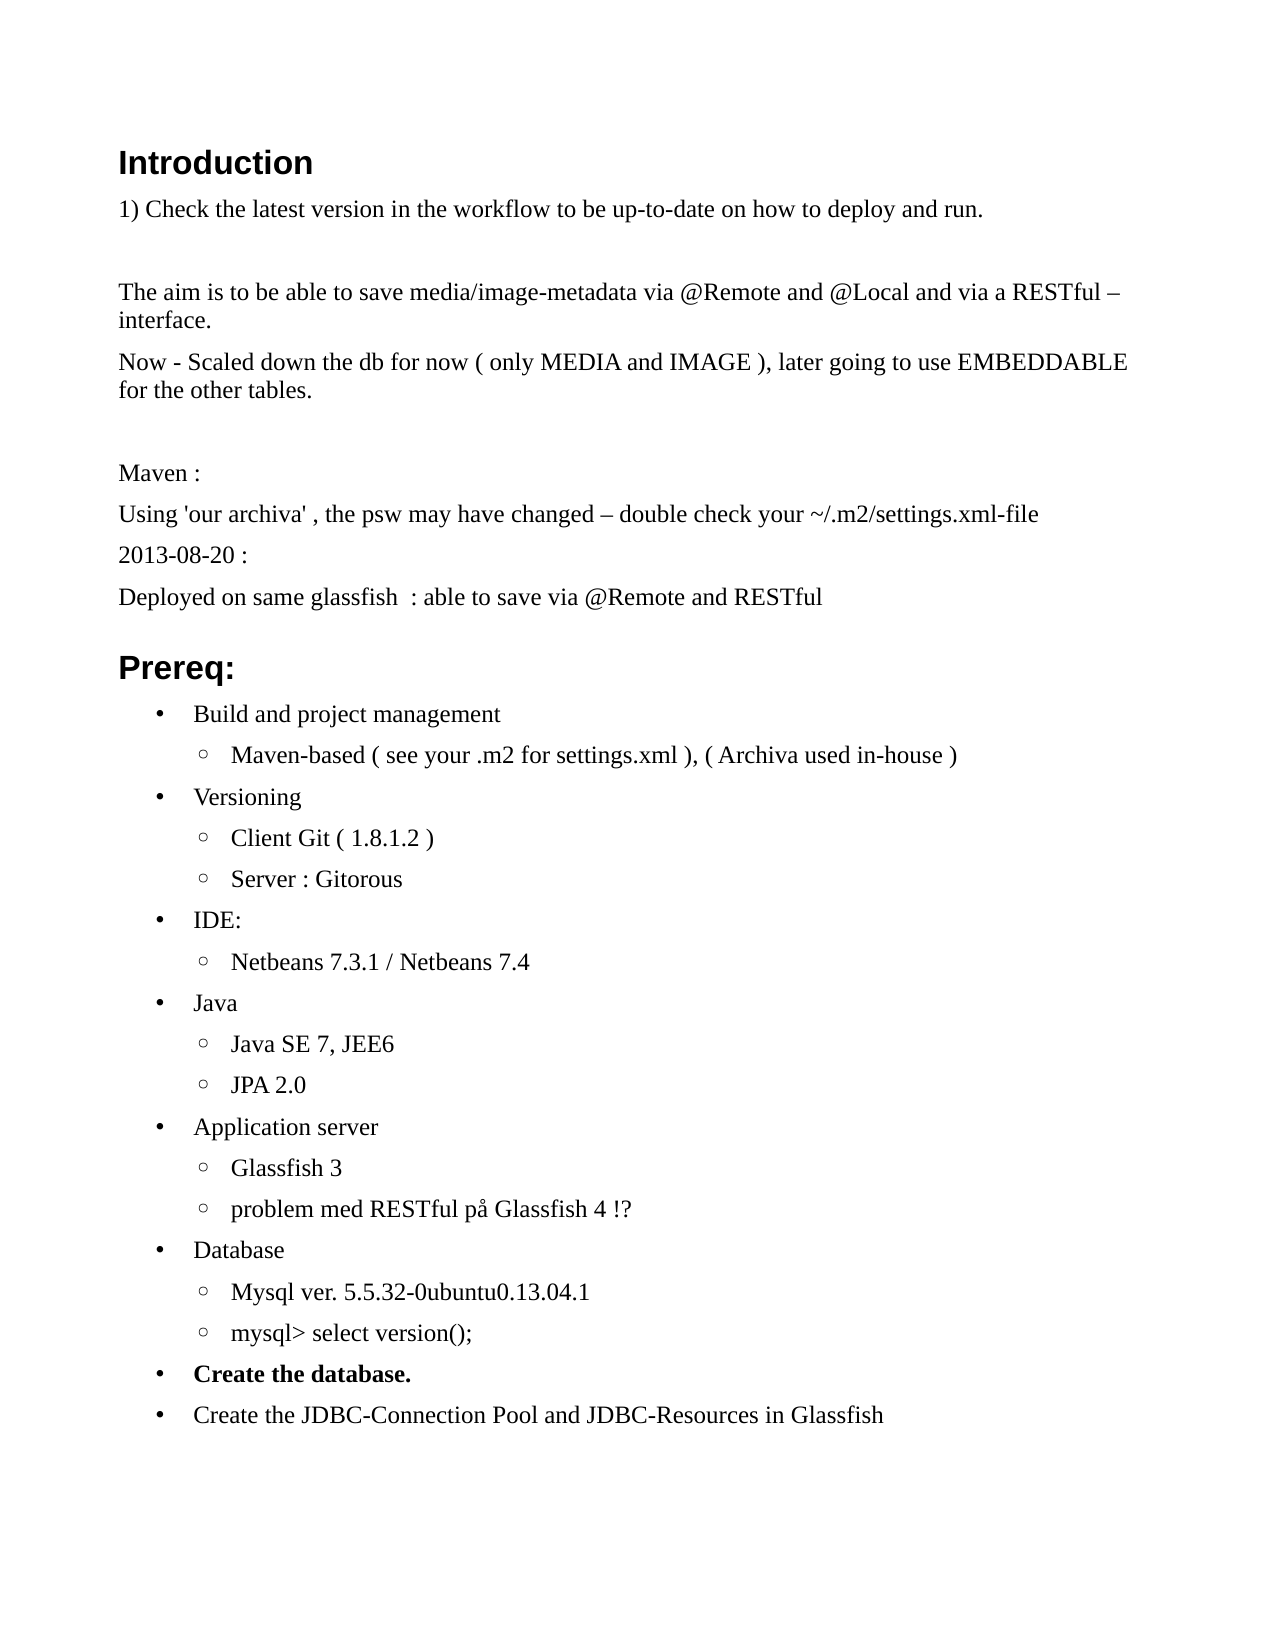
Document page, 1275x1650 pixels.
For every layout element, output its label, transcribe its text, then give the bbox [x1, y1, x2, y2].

list Java [156, 988, 1157, 1017]
list Database [156, 1235, 1157, 1264]
list Application server [156, 1112, 1157, 1140]
list Glassfish 3 [193, 1153, 1157, 1182]
list Client Git ( 1.8.1.2 ) [193, 823, 1157, 852]
list Create the database. [156, 1359, 1157, 1388]
list Java SE 7, JEE6 [193, 1029, 1157, 1058]
list Create the JDBC-Connection Pool and JDBC-Resources in Glassfish [156, 1400, 1157, 1429]
list Maven-based ( see your .m2 for settings.xml ), ( Archiva used in-house ) [193, 740, 1157, 769]
text Maven : [118, 458, 1157, 487]
subtitle Prereq: [118, 648, 1157, 687]
list JPA 2.0 [193, 1070, 1157, 1099]
list Build and project management [156, 699, 1157, 728]
text Using 'our archiva' , the psw may have changed – double check your ~/.m2/settings.xml-file [118, 499, 1157, 528]
list mysql> select version(); [193, 1318, 1157, 1347]
list Versioning [156, 782, 1157, 810]
list Netbeans 7.3.1 / Netbeans 7.4 [193, 947, 1157, 975]
text The aim is to be able to save media/image-metadata via @Remote and @Local and via a RESTful – interface. [118, 277, 1157, 334]
text Now - Scaled down the db for now ( only MEDIA and IMAGE ), later going to use EMBEDDABLE for the other tables. [118, 347, 1157, 404]
list IDE: [156, 905, 1157, 934]
list Server : Gitorous [193, 864, 1157, 893]
text 2013-08-20 : [118, 541, 1157, 569]
text Deployed on same glassfish : able to save via @Remote and RESTful [118, 582, 1157, 611]
list Mysql ver. 5.5.32-0ubuntu0.13.04.1 [193, 1277, 1157, 1305]
list problem med RESTful på Glassfish 4 !? [193, 1194, 1157, 1223]
text 1) Check the latest version in the workflow to be up-to-date on how to deploy and run. [118, 194, 1157, 223]
subtitle Introduction [118, 143, 1157, 182]
